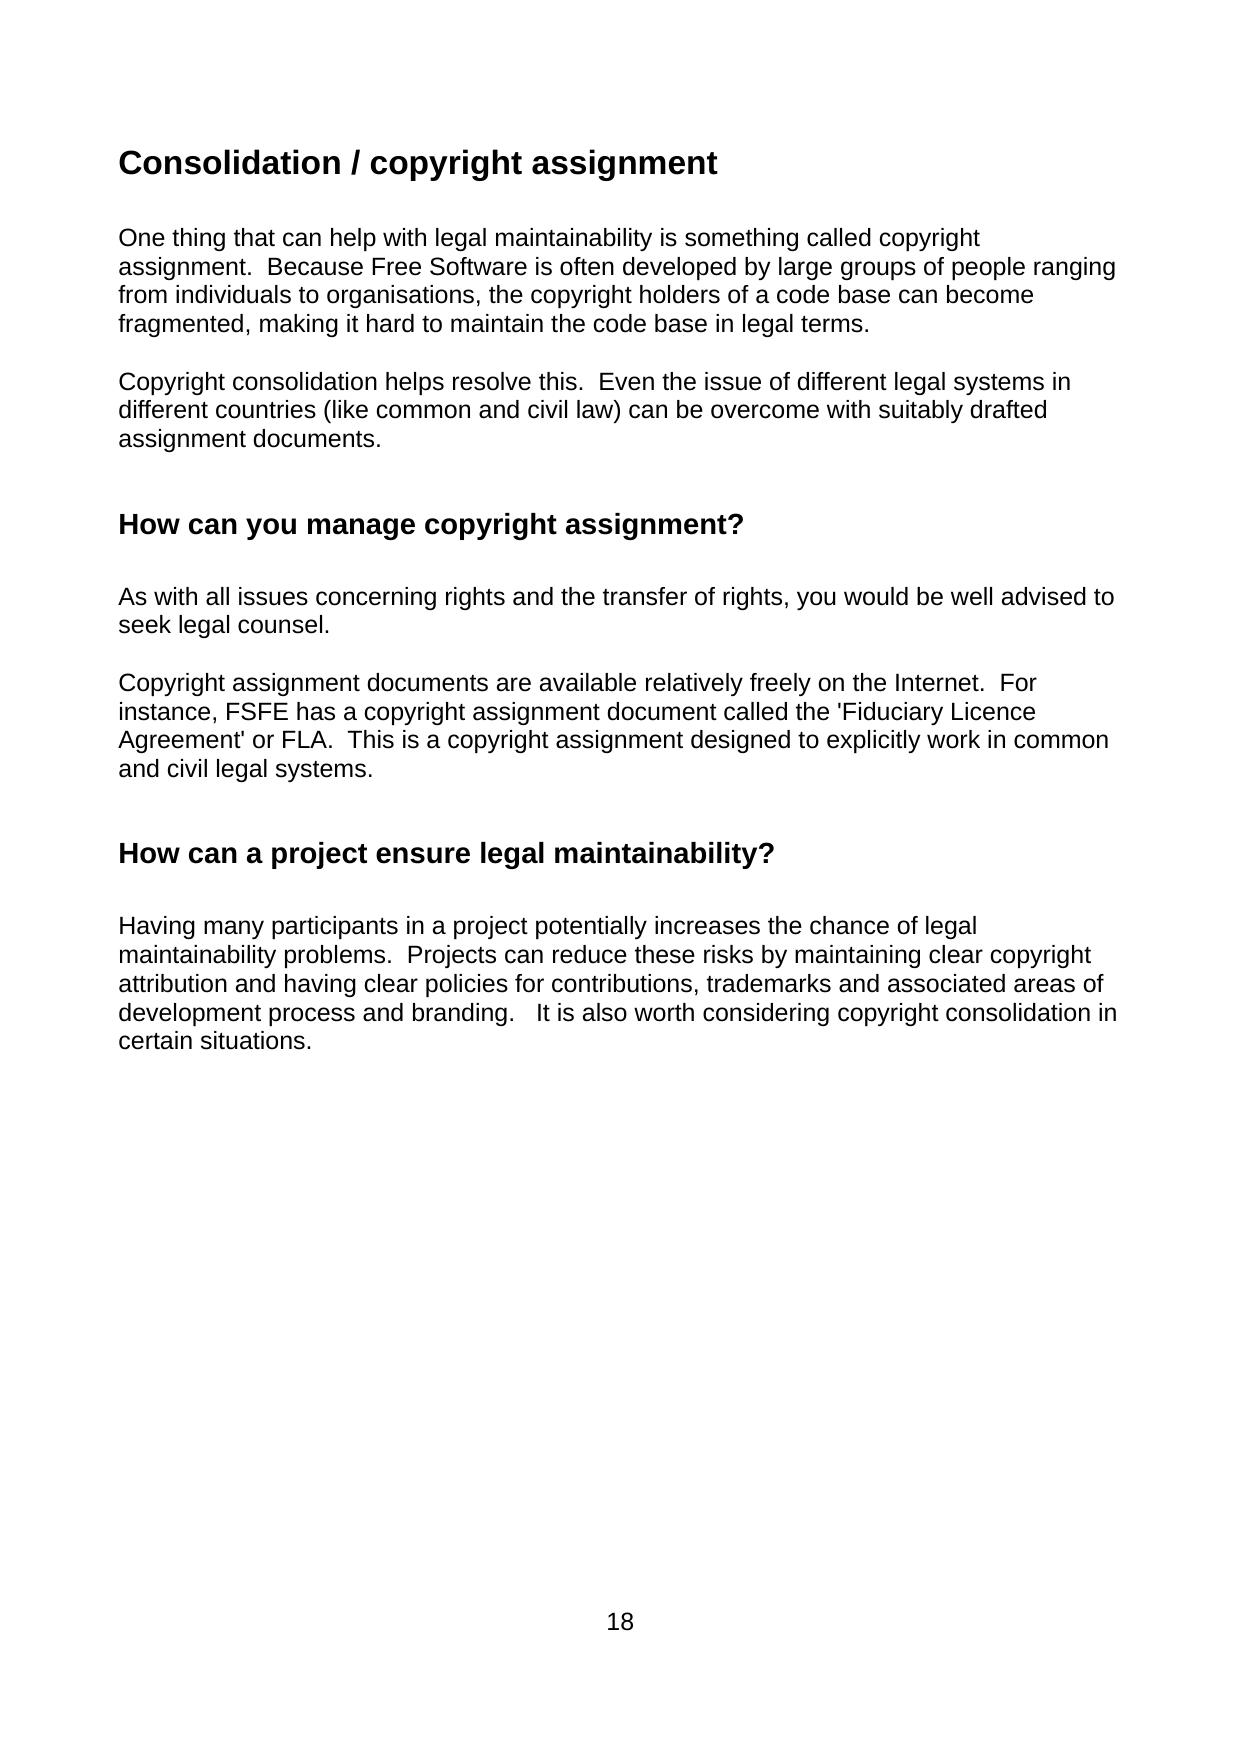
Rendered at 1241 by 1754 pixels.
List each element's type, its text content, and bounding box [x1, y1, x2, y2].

text Copyright consolidation helps resolve this. Even the issue of different legal systems in different countries (like common and civil law) can be overcome with suitably drafted assignment documents. [118, 367, 1122, 453]
text Having many participants in a project potentially increases the chance of legal maintainability problems. Projects can reduce these risks by maintaining clear copyright attribution and having clear policies for contributions, trademarks and associated areas of development process and branding. It is also worth considering copyright consolidation in certain situations. [118, 911, 1122, 1055]
subtitle How can a project ensure legal maintainability? [118, 837, 1122, 870]
text One thing that can help with legal maintainability is something called copyright assignment. Because Free Software is often developed by large groups of people ranging from individuals to organisations, the copyright holders of a code base can become fragmented, making it hard to maintain the code base in legal terms. [118, 223, 1122, 338]
text As with all issues concerning rights and the transfer of rights, you would be well advised to seek legal counsel. [118, 582, 1122, 639]
subtitle How can you manage copyright assignment? [118, 507, 1122, 540]
subtitle Consolidation / copyright assignment [118, 143, 1122, 182]
text Copyright assignment documents are available relatively freely on the Internet. For instance, FSFE has a copyright assignment document called the 'Fiduciary Licence Agreement' or FLA. This is a copyright assignment designed to explicitly work in common and civil legal systems. [118, 668, 1122, 783]
